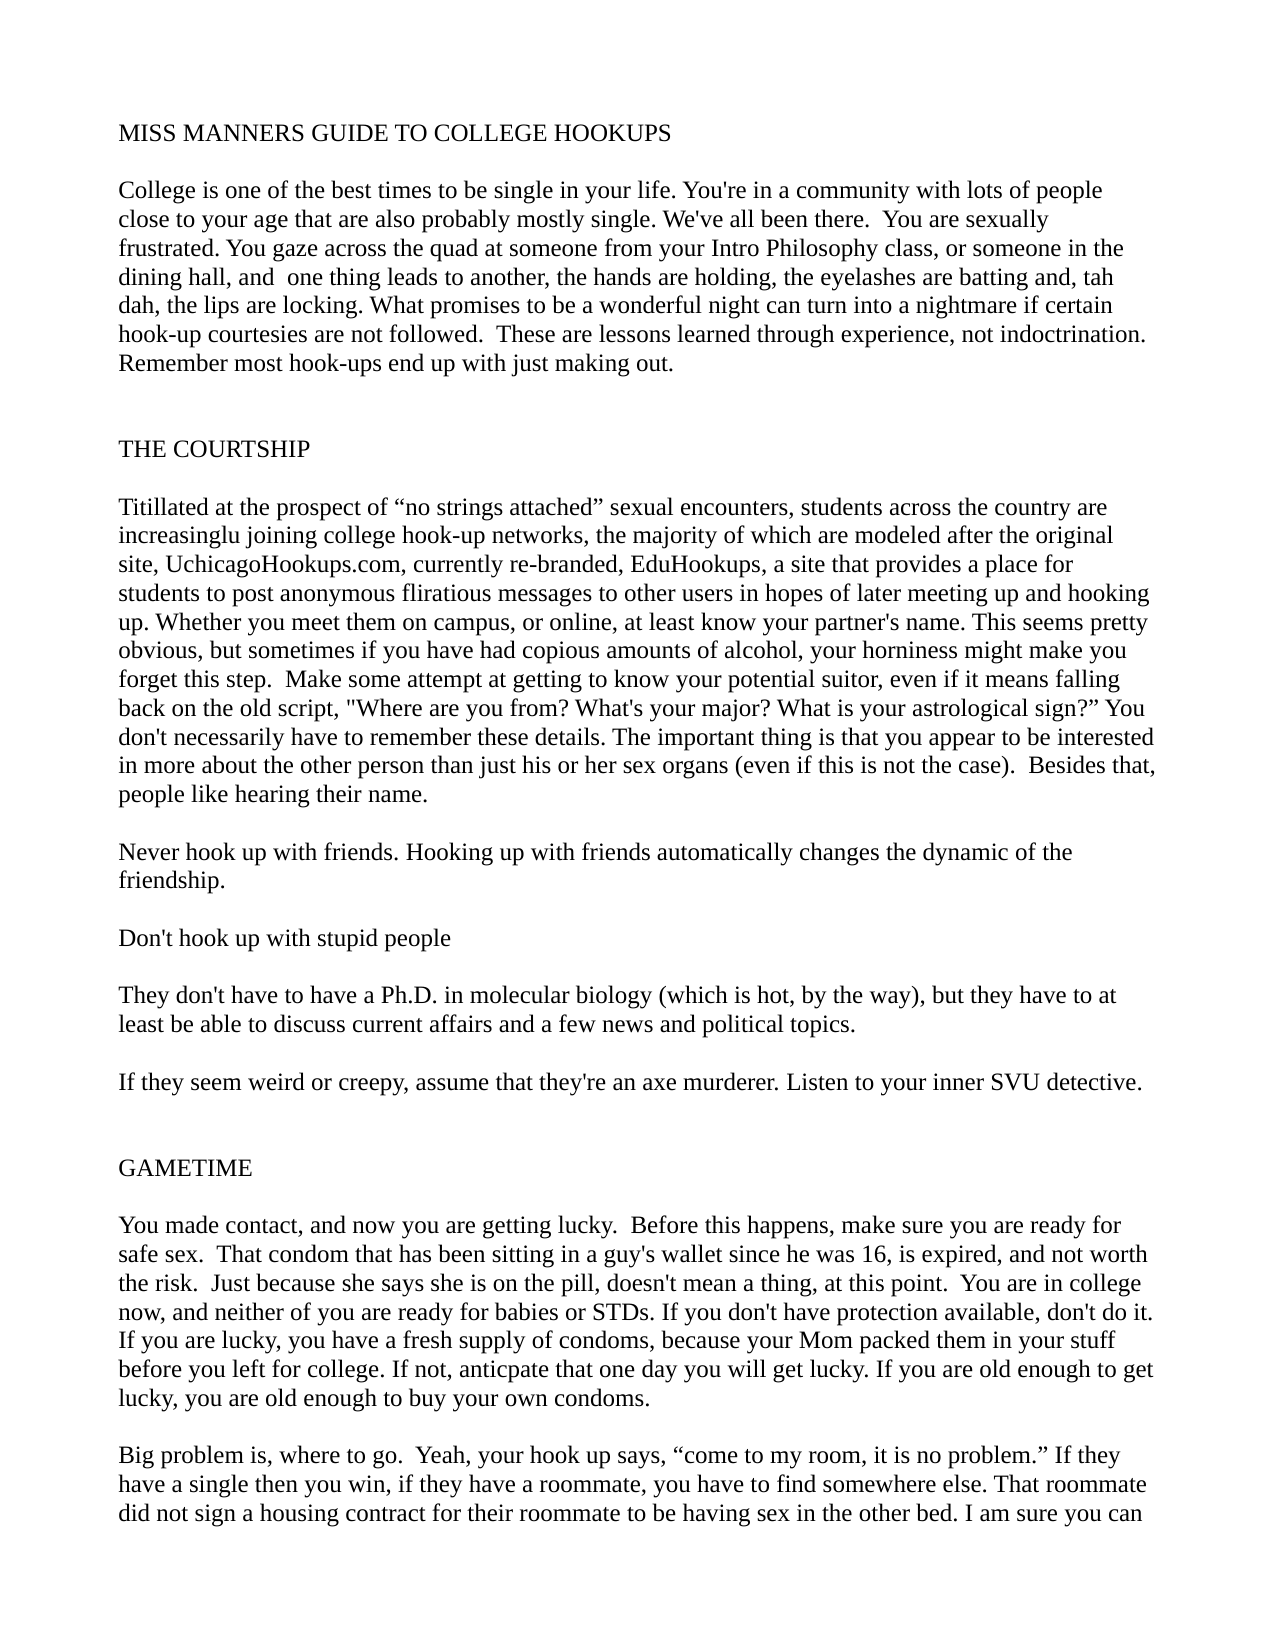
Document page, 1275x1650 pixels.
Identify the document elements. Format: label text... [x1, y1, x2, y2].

text Titillated at the prospect of “no strings attached” sexual encounters, students across the country are increasinglu joining college hook-up networks, the majority of which are modeled after the original site, UchicagoHookups.com, currently re-branded, EduHookups, a site that provides a place for students to post anonymous fliratious messages to other users in hopes of later meeting up and hooking up. Whether you meet them on campus, or online, at least know your partner's name. This seems pretty obvious, but sometimes if you have had copious amounts of alcohol, your horniness might make you forget this step. Make some attempt at getting to know your potential suitor, even if it means falling back on the old script, "Where are you from? What's your major? What is your astrological sign​?” You don't necessarily have to remember these details. The important thing is that you appear to be interested in more about the other person than just his or her sex organs (even if this is not the case). Besides that, people like hearing their name. [118, 492, 1157, 808]
text Never hook up with friends. Hooking up with friends automatically changes the dynamic of the friendship. [118, 837, 1157, 894]
text Big problem is, where to go. Yeah, your hook up says, “come to my room, it is no problem.” If they have a single then you win, if they have a roommate, you have to find somewhere else. That roommate did not sign a housing contract for their roommate to be having sex in the other bed. I am sure you can [118, 1441, 1157, 1527]
text If they seem weird or creepy, assume that they're an axe murderer. Listen to your inner SVU detective. [118, 1067, 1157, 1096]
text GAMETIME [118, 1153, 1157, 1182]
text They don't have to have a Ph.D. in molecular biology (which is hot, by the way), but they have to at least be able to discuss current affairs and a few news and political topics. [118, 981, 1157, 1038]
text MISS MANNERS GUIDE TO COLLEGE HOOKUPS [118, 118, 1157, 147]
text THE COURTSHIP [118, 434, 1157, 463]
text Don't hook up with stupid people [118, 923, 1157, 952]
text You made contact, and now you are getting lucky. Before this happens, make sure you are ready for safe sex. That condom that has been sitting in a guy's wallet since he was 16, is expired, and not worth the risk. Just because she says she is on the pill, doesn't mean a thing, at this point. You are in college now, and neither of you are ready for babies or STDs. If you don't have protection available, don't do it. If you are lucky, you have a fresh supply of condoms, because your Mom packed them in your stuff before you left for college. If not, anticpate that one day you will get lucky. If you are old enough to get lucky, you are old enough to buy your own condoms. [118, 1211, 1157, 1412]
text College is one of the best times to be single in your life. You're in a community with lots of people close to your age that are also probably mostly single. We've all been there. You are sexually frustrated. You gaze across the quad at someone from your Intro Philosophy class, or someone in the dining hall, and one thing leads to another, the hands are holding, the eyelashes are batting and, tah dah, the lips are locking. What promises to be a wonderful night can turn into a nightmare if certain hook-up courtesies are not followed. These are lessons learned through experience, not indoctrination. Remember most hook-ups end up with just making out. [118, 176, 1157, 377]
